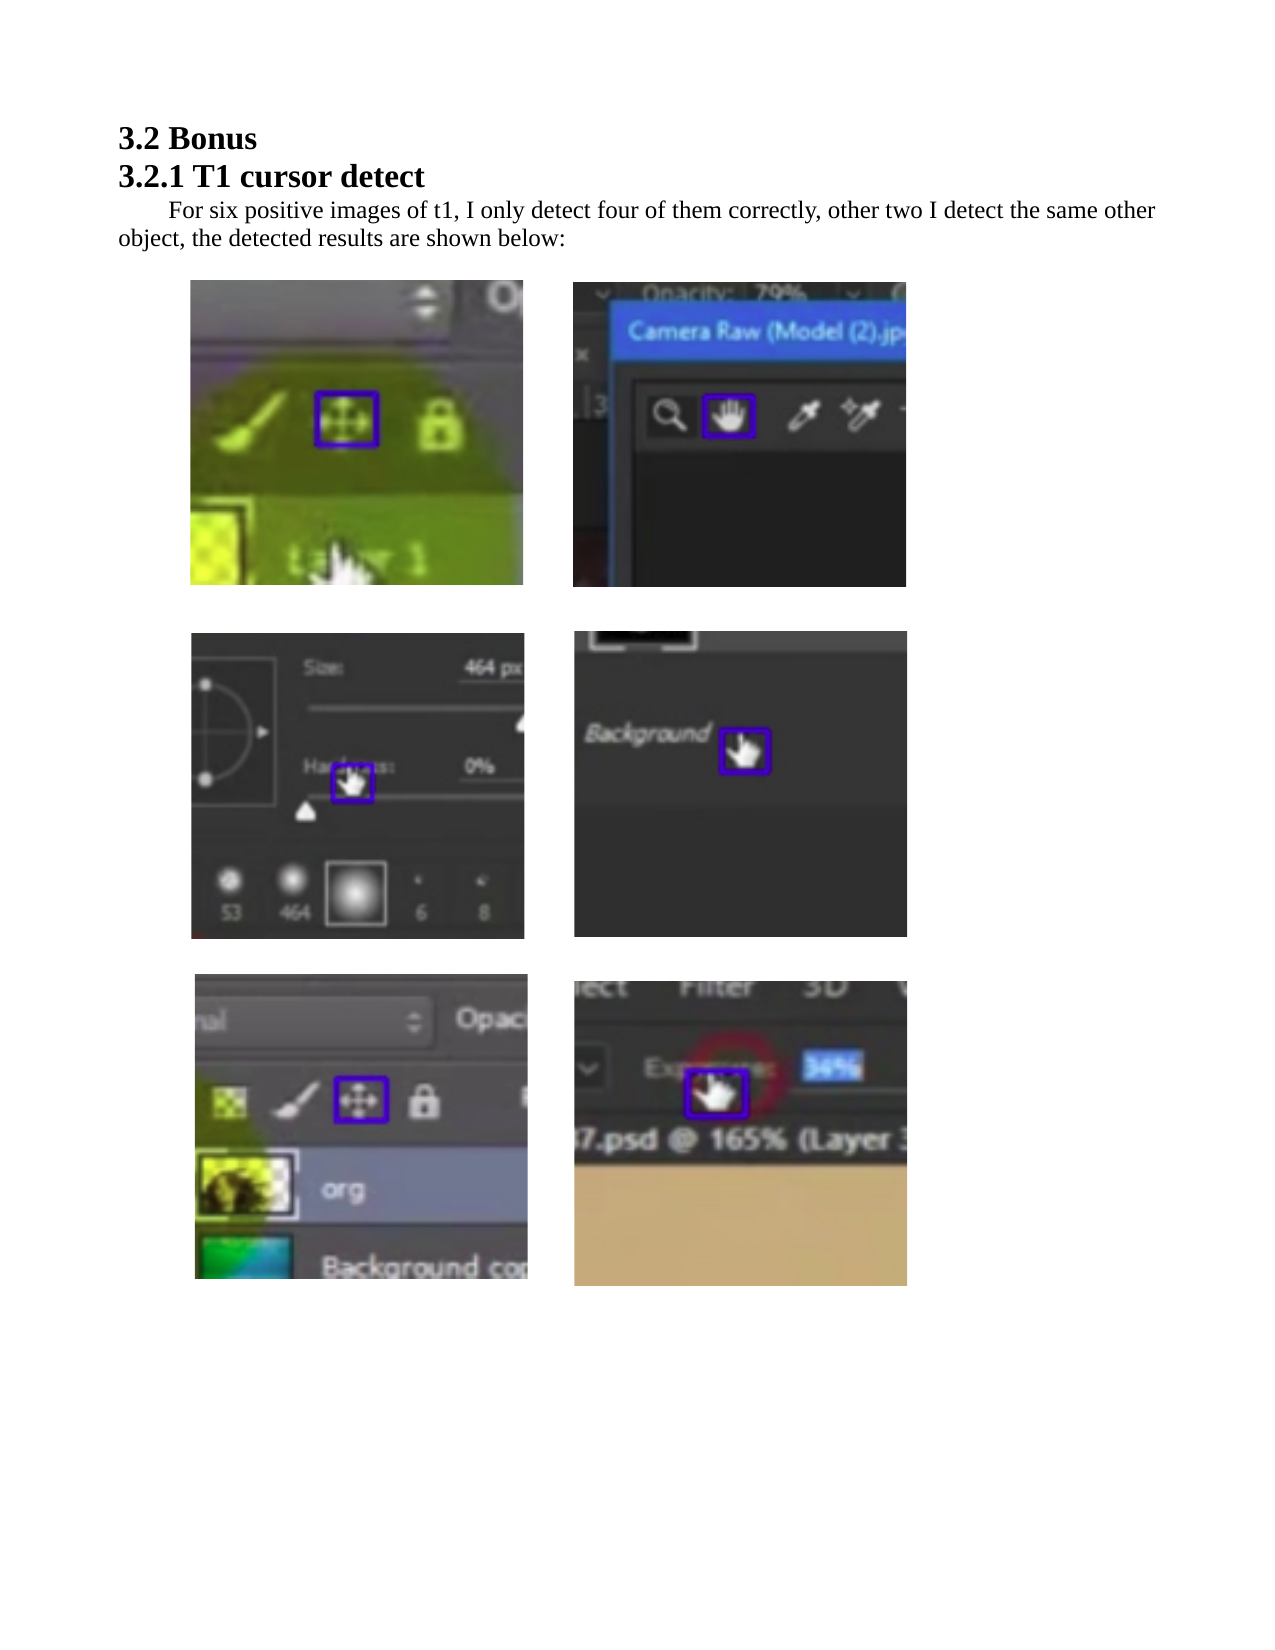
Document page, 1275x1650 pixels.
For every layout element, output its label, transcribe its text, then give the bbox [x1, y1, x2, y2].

picture [574, 981, 908, 1286]
picture [574, 631, 908, 937]
text 3.2 Bonus [118, 118, 1157, 156]
picture [190, 280, 524, 585]
picture [194, 974, 528, 1279]
text For six positive images of t1, I only detect four of them correctly, other two I detect the same other object, the detected results are shown below: [118, 195, 1157, 252]
picture [573, 282, 907, 587]
text 3.2.1 T1 cursor detect [118, 156, 1157, 195]
picture [191, 633, 525, 939]
